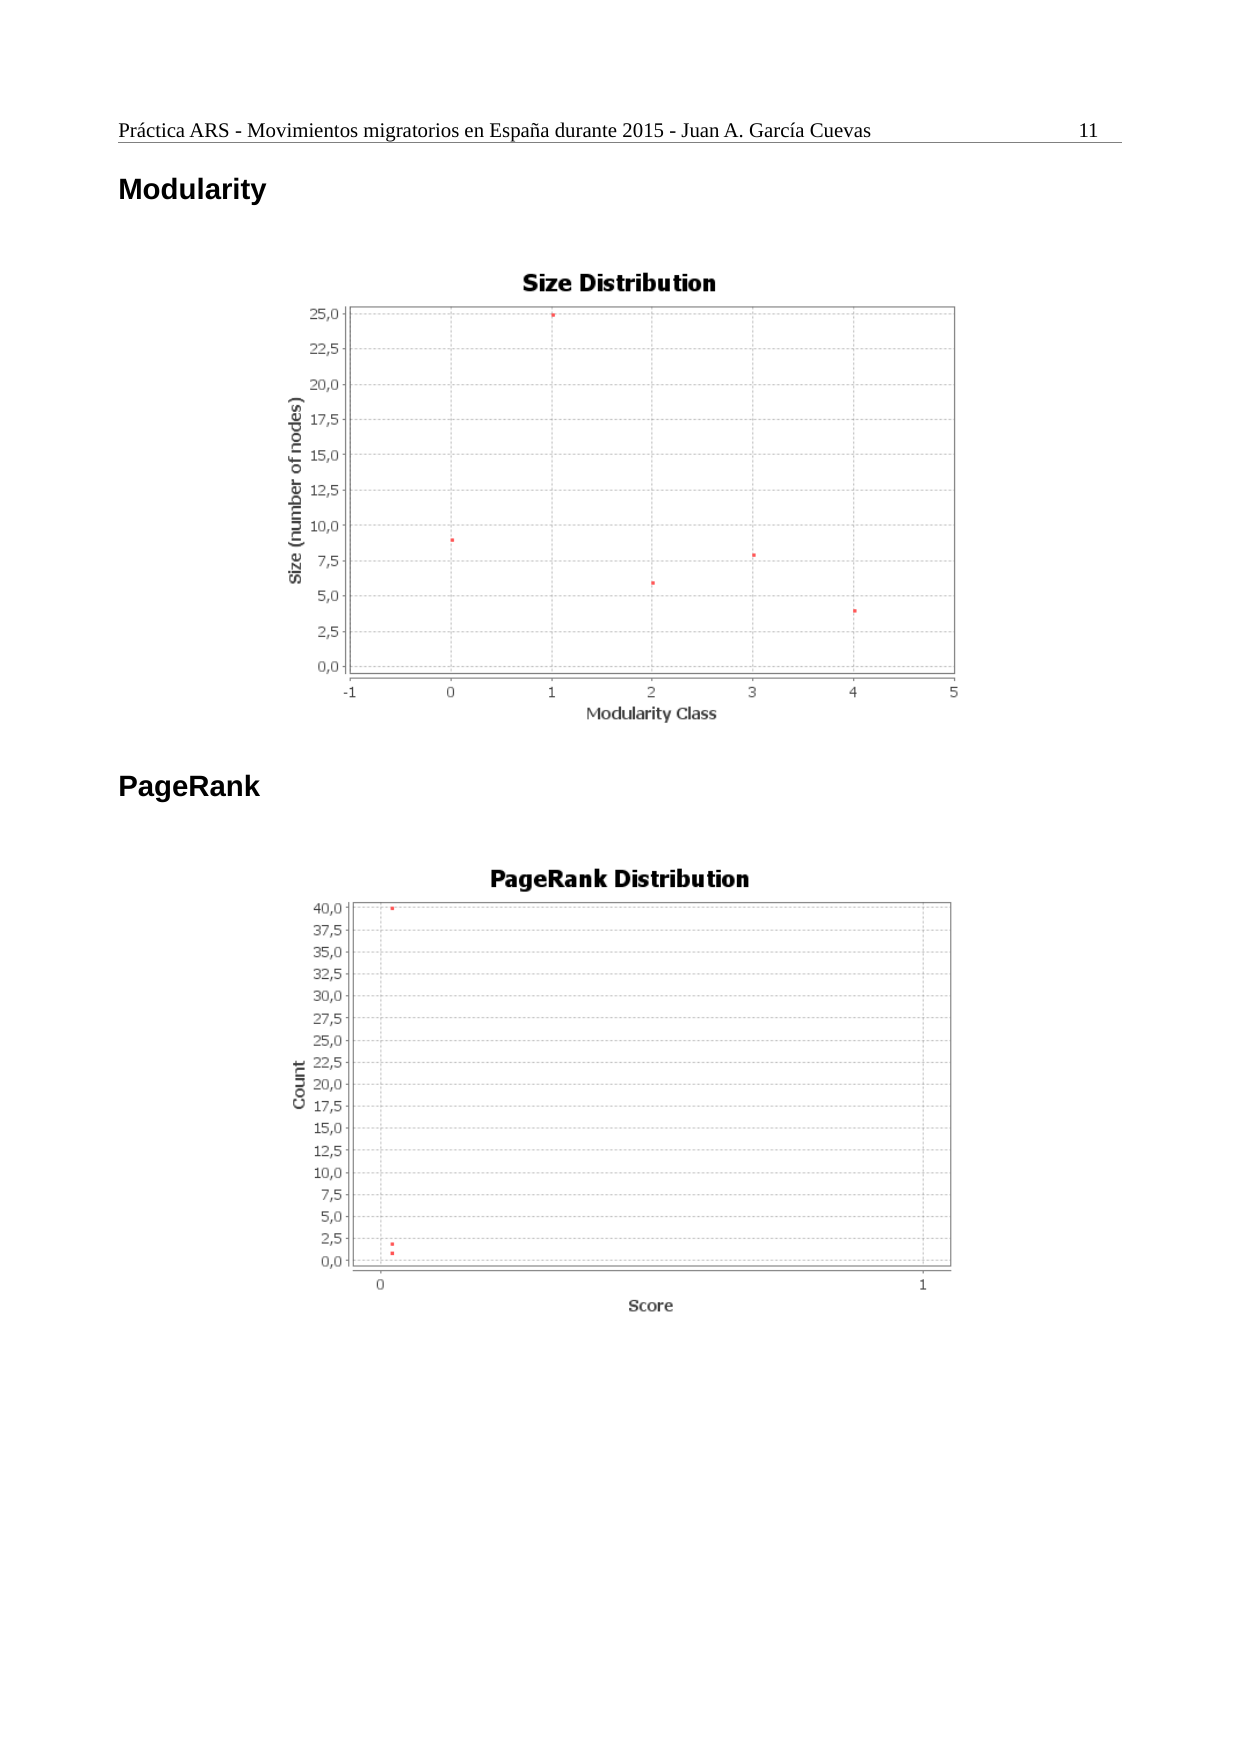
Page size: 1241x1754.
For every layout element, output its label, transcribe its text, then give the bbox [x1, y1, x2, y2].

picture [272, 267, 968, 731]
subtitle Modularity [118, 172, 1122, 206]
picture [276, 863, 964, 1323]
subtitle PageRank [118, 768, 1122, 802]
